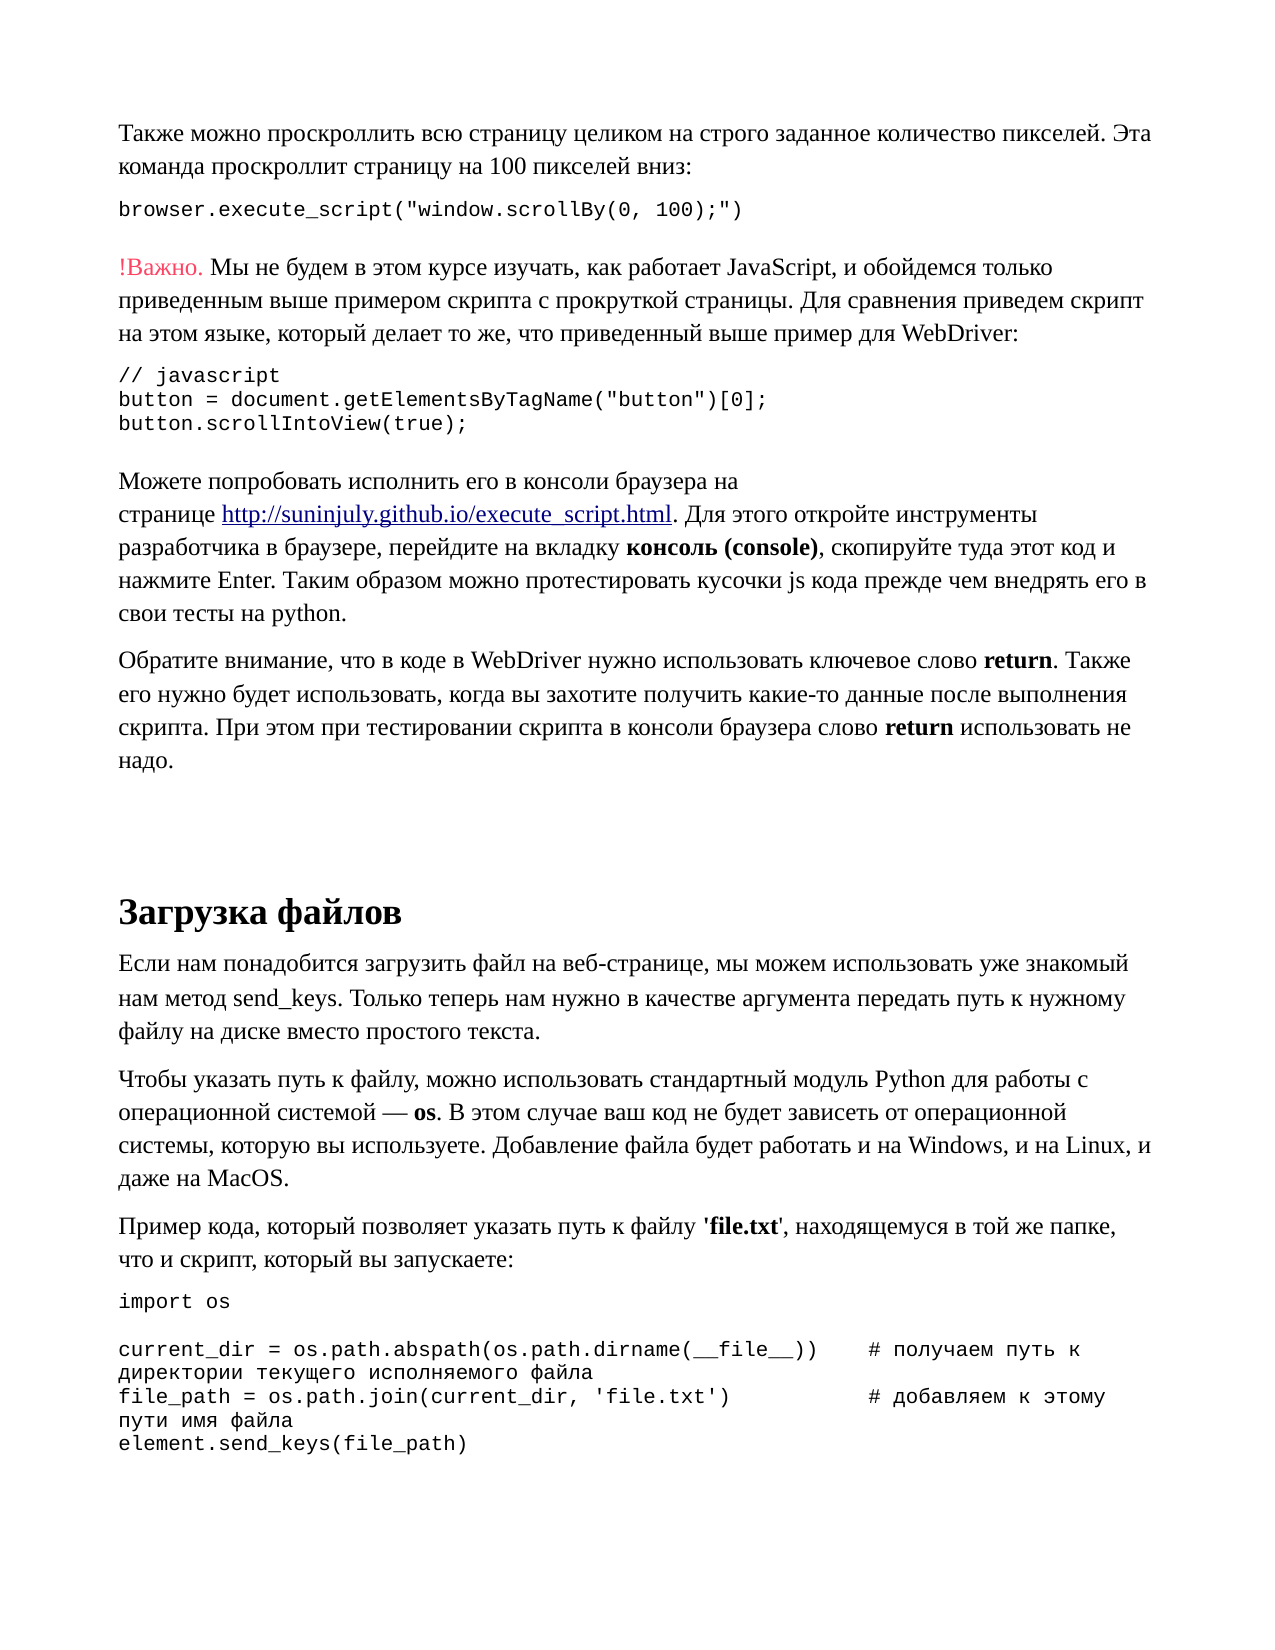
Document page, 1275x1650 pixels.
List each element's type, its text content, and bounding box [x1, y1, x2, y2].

text button.scrollIntoView(true); [118, 413, 1157, 436]
text button = document.getElementsByTagName("button")[0]; [118, 389, 1157, 413]
text browser.execute_script("window.scrollBy(0, 100);") [118, 199, 1157, 222]
text import os [118, 1291, 1157, 1315]
text current_dir = os.path.abspath(os.path.dirname(__file__)) # получаем путь к директории текущего исполняемого файла [118, 1339, 1157, 1386]
text ﻿Если нам понадобится загрузить файл на веб-странице, мы можем использовать уже знакомый нам метод send_keys. Только теперь нам нужно в качестве аргумента передать путь к нужному файлу на диске вместо простого текста. [118, 945, 1157, 1045]
text !Важно. Мы не будем в этом курсе изучать, как работает JavaScript, и обойдемся только приведенным выше примером скрипта с прокруткой страницы. Для сравнения приведем скрипт на этом языке, который делает то же, что приведенный выше пример для WebDriver: [118, 252, 1157, 347]
text Обратите внимание, что в коде в WebDriver нужно использовать ключевое слово return. Также его нужно будет использовать, когда вы захотите получить какие-то данные после выполнения скрипта. При этом при тестировании скрипта в консоли браузера слово return использовать не надо. [118, 646, 1157, 773]
subtitle Загрузка файлов [118, 889, 1157, 933]
text // javascript [118, 366, 1157, 389]
text Можете попробовать исполнить его в консоли браузера на странице http://suninjuly.github.io/execute_script.html. Для этого откройте инструменты разработчика в браузере, перейдите на вкладку консоль (console), скопируйте туда этот код и нажмите Enter. Таким образом можно протестировать кусочки js кода прежде чем внедрять его в свои тесты на python. [118, 466, 1157, 627]
text file_path = os.path.join(current_dir, 'file.txt') # добавляем к этому пути имя файла [118, 1386, 1157, 1433]
text Чтобы указать путь к файлу, можно использовать стандартный модуль Python для работы с операционной системой — os. В этом случае ваш код не будет зависеть от операционной системы, которую вы используете. Добавление файла будет работать и на Windows, и на Linux, и даже на MaсOS. [118, 1064, 1157, 1192]
text element.send_keys(file_path) [118, 1433, 1157, 1457]
text Пример кода, который позволяет указать путь к файлу 'file.txt', находящемуся в той же папке, что и скрипт, который вы запускаете: [118, 1211, 1157, 1272]
text Также можно проскроллить всю страницу целиком на строго заданное количество пикселей. Эта команда проскроллит страницу на 100 пикселей вниз: [118, 118, 1157, 180]
